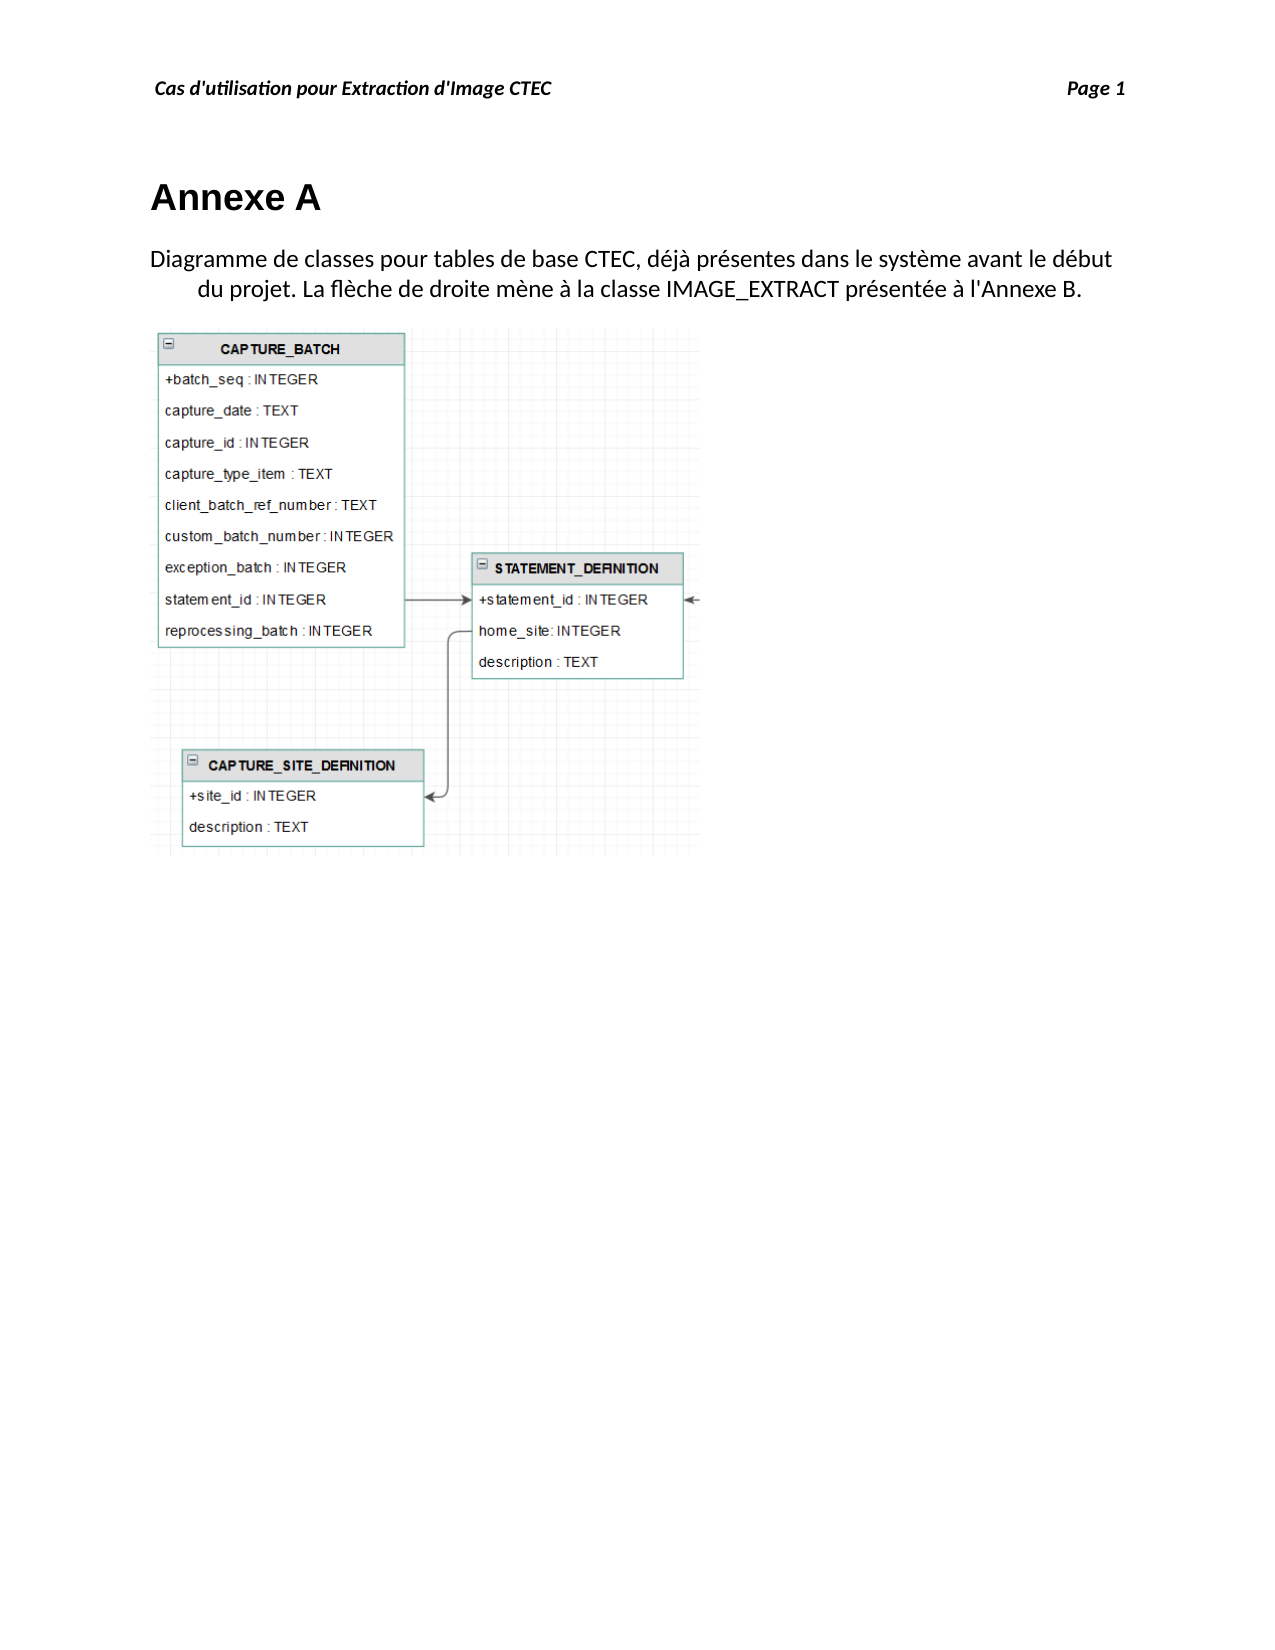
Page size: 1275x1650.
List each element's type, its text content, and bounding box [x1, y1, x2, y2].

picture [150, 328, 700, 856]
text Diagramme de classes pour tables de base CTEC, déjà présentes dans le système avant le début du projet. La flèche de droite mène à la classe IMAGE_EXTRACT présentée à l'Annexe B. [150, 243, 1125, 304]
subtitle Annexe A [150, 175, 1125, 218]
